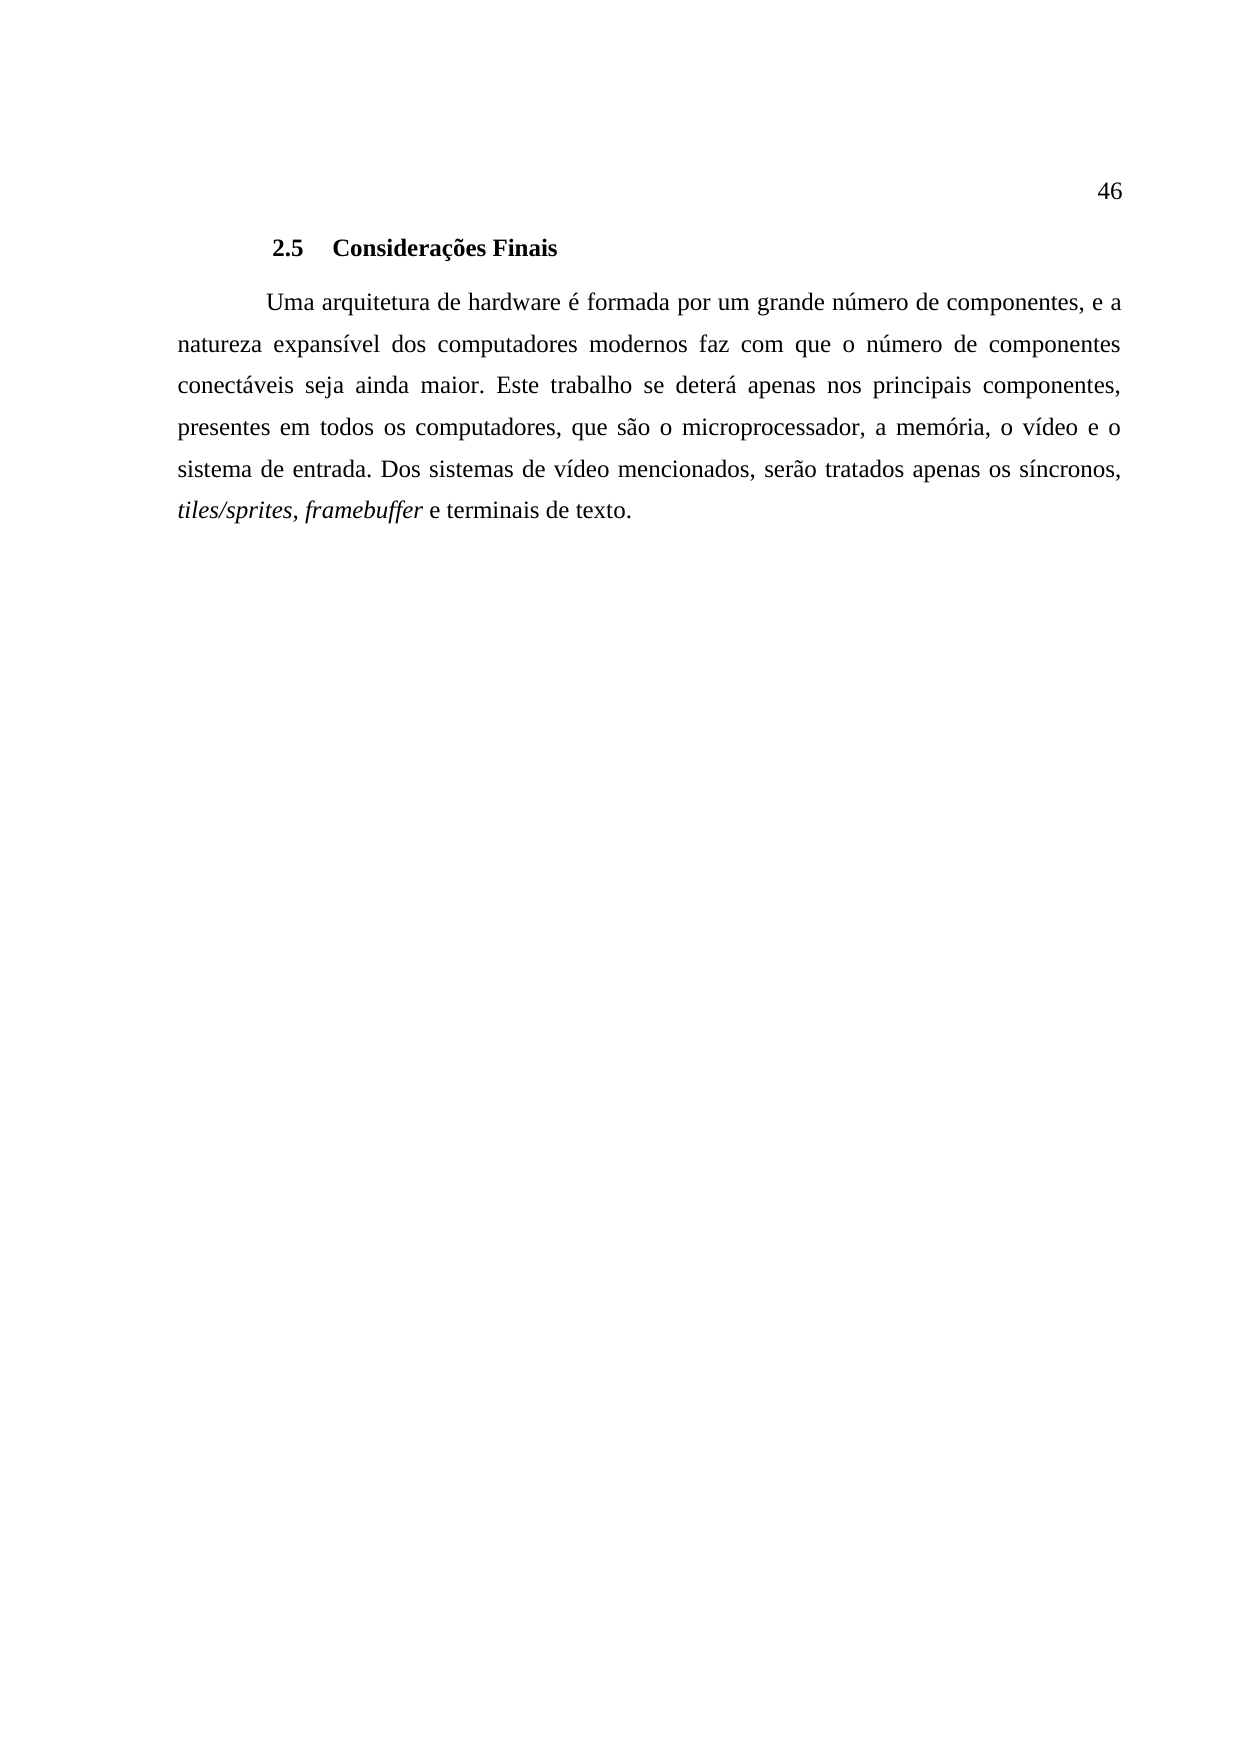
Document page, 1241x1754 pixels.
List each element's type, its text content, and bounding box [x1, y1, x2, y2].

text Uma arquitetura de hardware é formada por um grande número de componentes, e a natureza expansível dos computadores modernos faz com que o número de componentes conectáveis seja ainda maior. Este trabalho se deterá apenas nos principais componentes, presentes em todos os computadores, que são o microprocessador, a memória, o vídeo e o sistema de entrada. Dos sistemas de vídeo mencionados, serão tratados apenas os síncronos, tiles/sprites, framebuffer e terminais de texto. [177, 288, 1122, 524]
subtitle Considerações Finais [177, 234, 1122, 262]
